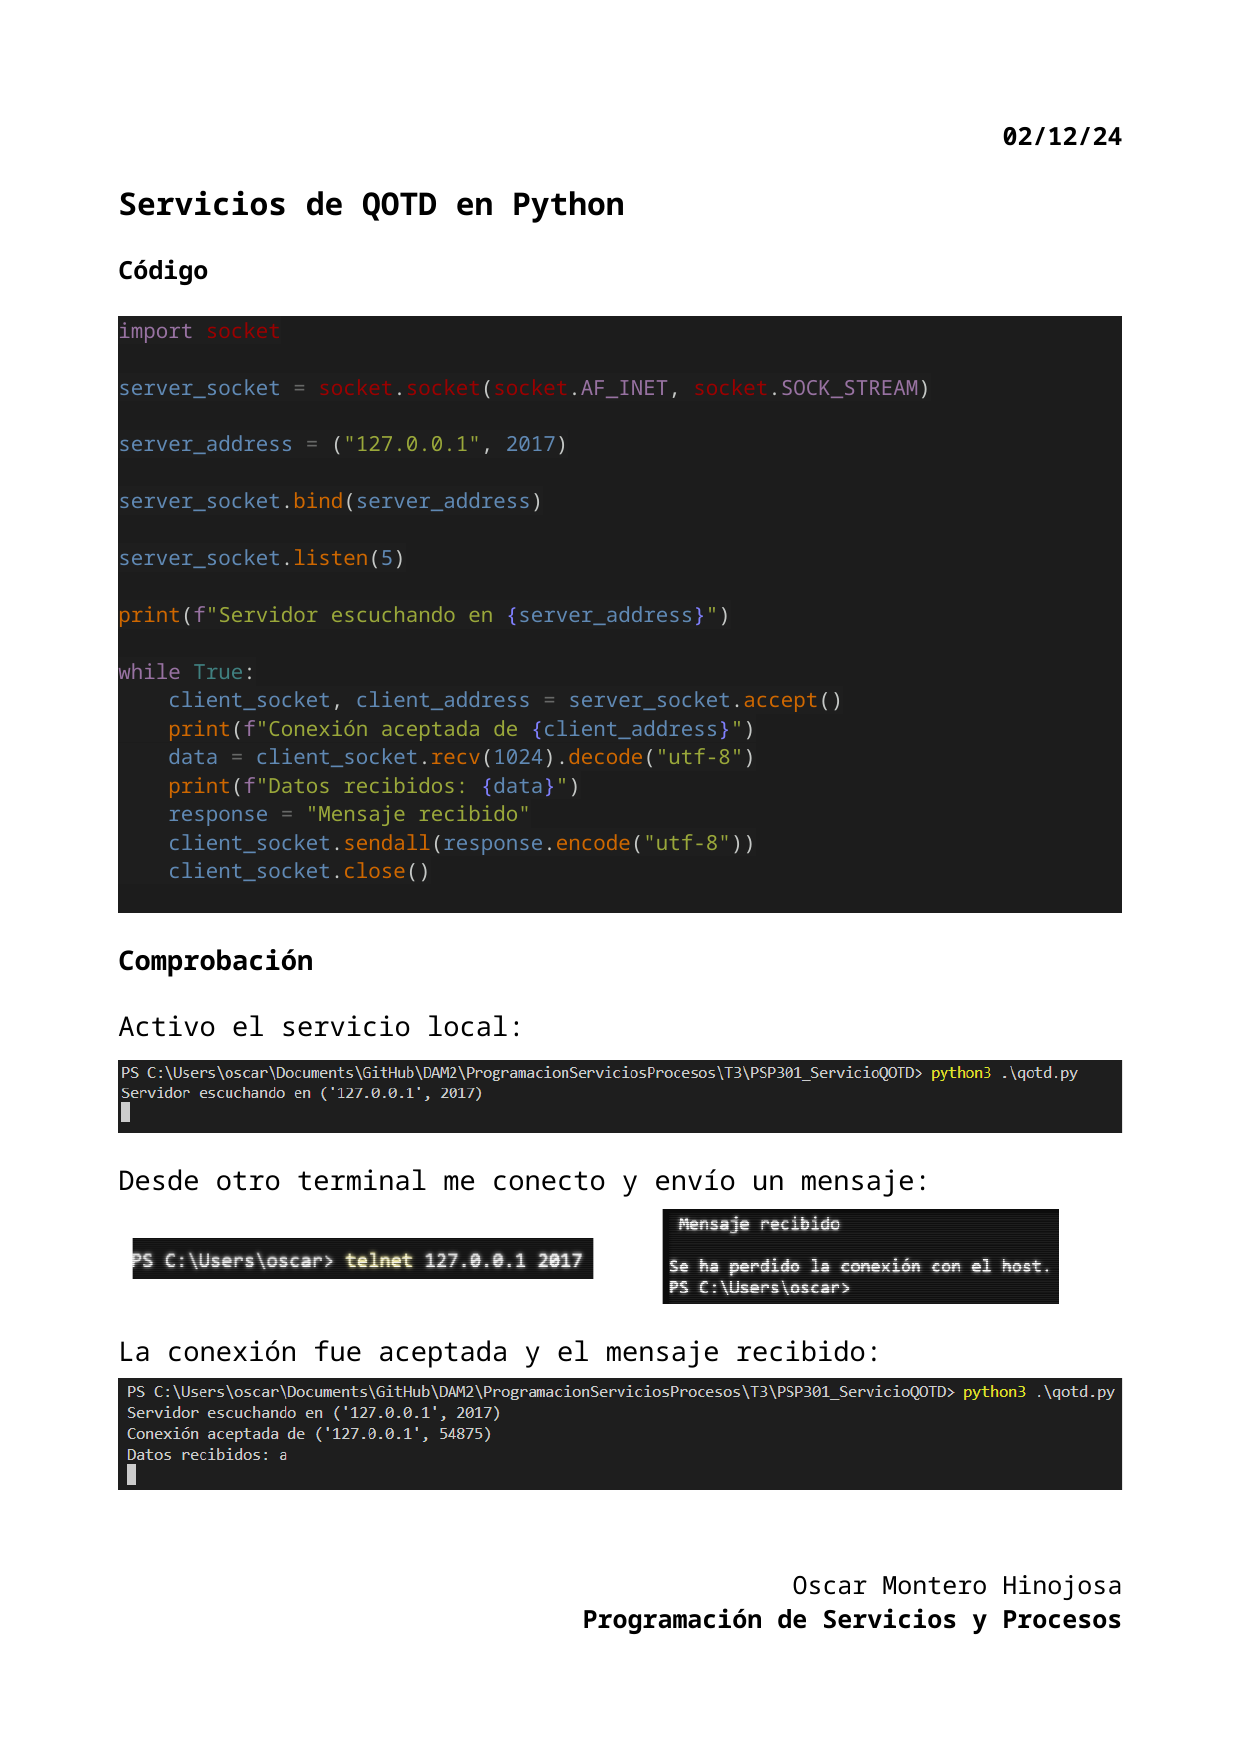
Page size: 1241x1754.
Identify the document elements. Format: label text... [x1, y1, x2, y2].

text server_socket.listen(5) [118, 543, 1122, 572]
text while True: [118, 657, 1122, 686]
text Servicios de QOTD en Python [118, 182, 1122, 224]
text Desde otro terminal me conecto y envío un mensaje: [118, 1162, 1122, 1199]
text Código [118, 253, 1122, 287]
text response = "Mensaje recibido" [118, 799, 1122, 828]
picture [118, 1060, 1123, 1133]
text data = client_socket.recv(1024).decode("utf-8") [118, 742, 1122, 771]
text import socket [118, 316, 1122, 344]
text print(f"Datos recibidos: {data}") [118, 771, 1122, 799]
text print(f"Conexión aceptada de {client_address}") [118, 714, 1122, 742]
text client_socket, client_address = server_socket.accept() [118, 686, 1122, 714]
text client_socket.sendall(response.encode("utf-8")) [118, 828, 1122, 856]
text server_socket = socket.socket(socket.AF_INET, socket.SOCK_STREAM) [118, 373, 1122, 401]
picture [662, 1209, 1059, 1304]
picture [118, 1378, 1123, 1490]
picture [132, 1238, 594, 1279]
text La conexión fue aceptada y el mensaje recibido: [118, 1332, 1122, 1369]
text print(f"Servidor escuchando en {server_address}") [118, 600, 1122, 629]
text server_address = ("127.0.0.1", 2017) [118, 429, 1122, 458]
text client_socket.close() [118, 856, 1122, 884]
text Comprobación [118, 942, 1122, 979]
text Activo el servicio local: [118, 1007, 1122, 1044]
text server_socket.bind(server_address) [118, 486, 1122, 515]
